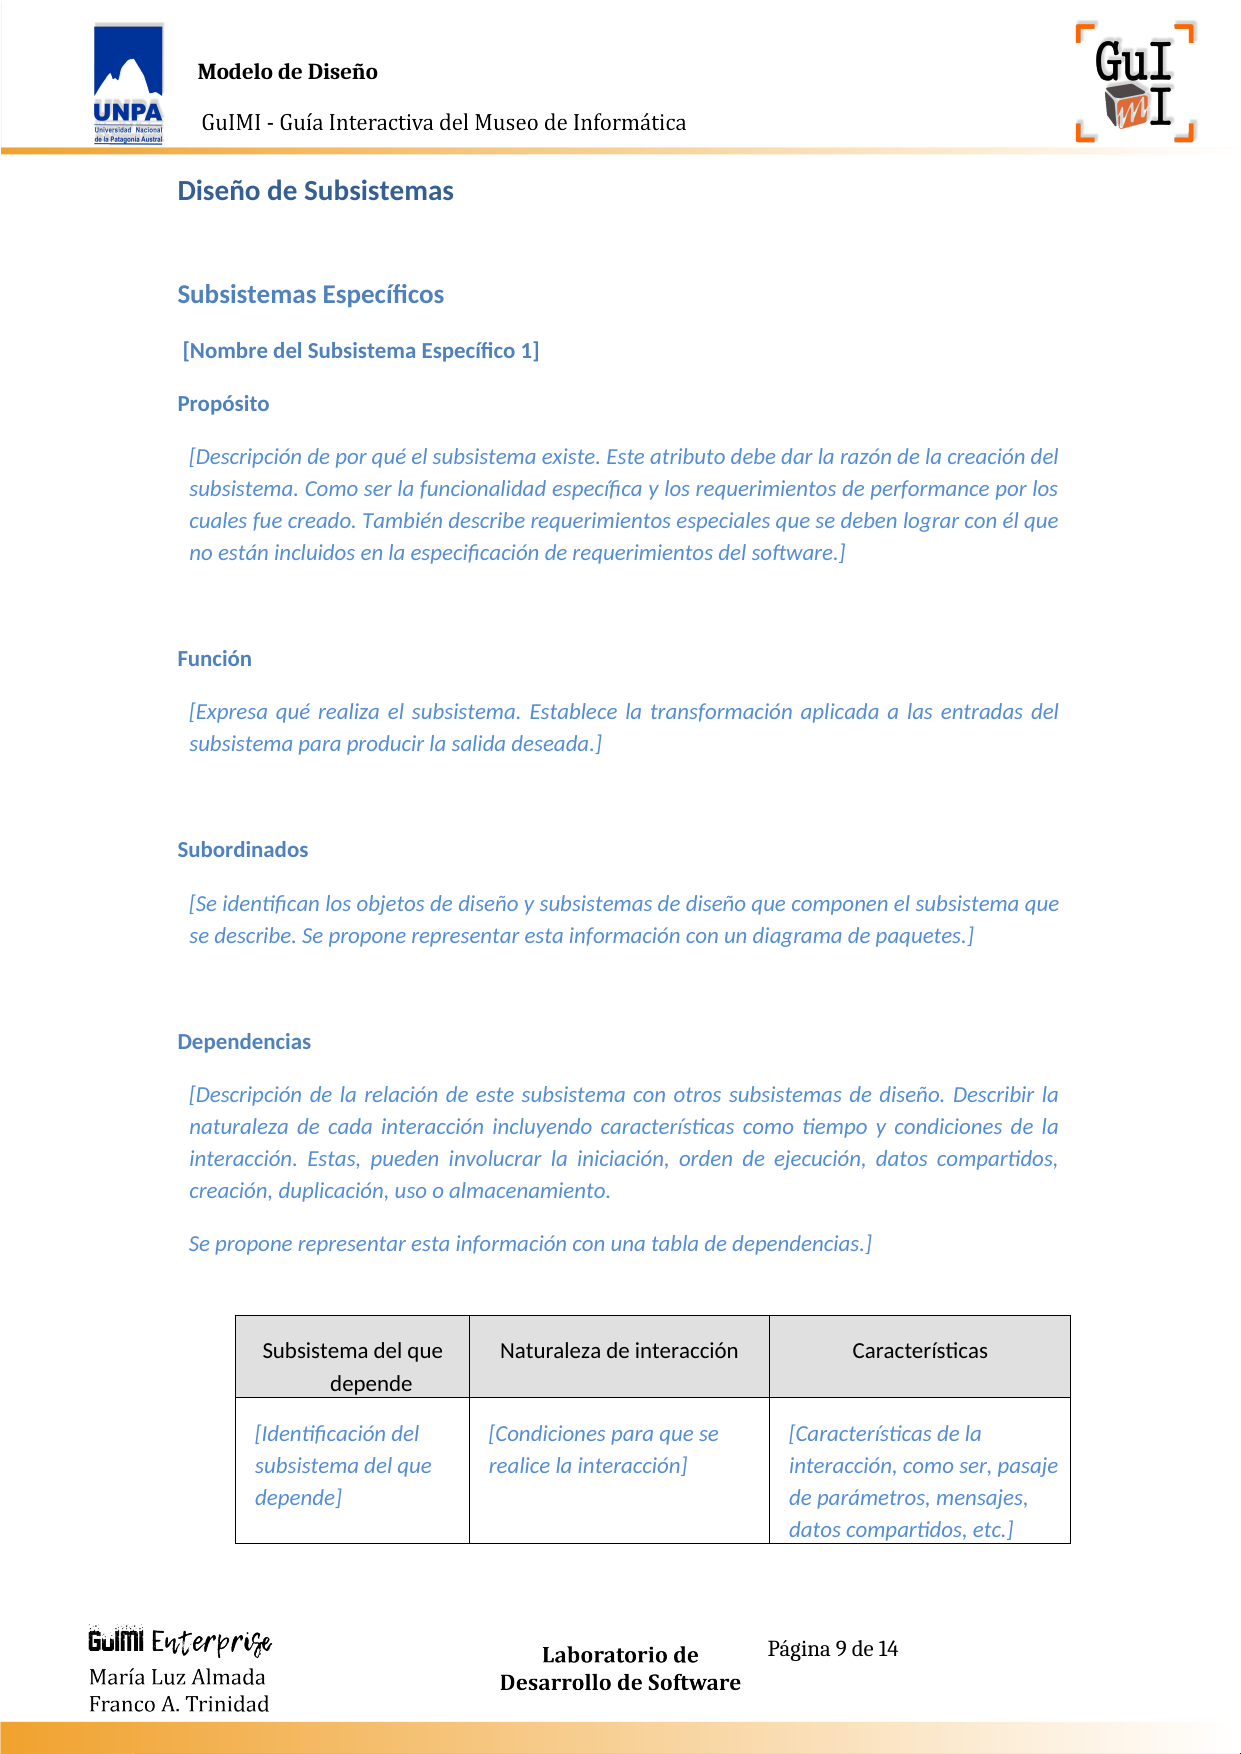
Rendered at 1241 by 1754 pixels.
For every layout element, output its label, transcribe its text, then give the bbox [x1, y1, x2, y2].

subtitle Función [177, 644, 1063, 672]
table_cell [Condiciones para que se realice la interacción] [470, 1398, 769, 1543]
subtitle Diseño de Subsistemas [177, 172, 1063, 208]
text [Descripción de la relación de este subsistema con otros subsistemas de diseño. Describir la naturaleza de cada interacción incluyendo características como tiempo y condiciones de la interacción. Estas, pueden involucrar la iniciación, orden de ejecución, datos compartidos, creación, duplicación, uso o almacenamiento. [188, 1080, 1063, 1204]
picture [0, 0, 1241, 155]
text Se propone representar esta información con una tabla de dependencias.] [188, 1229, 1063, 1257]
text [Expresa qué realiza el subsistema. Establece la transformación aplicada a las entradas del subsistema para producir la salida deseada.] [188, 697, 1063, 758]
text [Se identifican los objetos de diseño y subsistemas de diseño que componen el subsistema que se describe. Se propone representar esta información con un diagrama de paquetes.] [188, 889, 1063, 949]
table_cell [Identificación del subsistema del que depende] [236, 1398, 469, 1543]
text [Descripción de por qué el subsistema existe. Este atributo debe dar la razón de la creación del subsistema. Como ser la funcionalidad específica y los requerimientos de performance por los cuales fue creado. También describe requerimientos especiales que se deben lograr con él que no están incluidos en la especificación de requerimientos del software.] [188, 442, 1063, 566]
subtitle Dependencias [177, 1027, 1063, 1055]
table_header Naturaleza de interacción [470, 1316, 769, 1397]
subtitle Propósito [177, 389, 1063, 417]
subtitle [Nombre del Subsistema Específico 1] [177, 336, 1063, 364]
subtitle Subordinados [177, 836, 1063, 864]
table_cell [Características de la interacción, como ser, pasaje de parámetros, mensajes, datos compartidos, etc.] [770, 1398, 1070, 1543]
table_header Subsistema del que depende [236, 1316, 469, 1397]
table_header Características [770, 1316, 1070, 1397]
subtitle Subsistemas Específicos [177, 277, 1063, 310]
picture [0, 1613, 1241, 1754]
